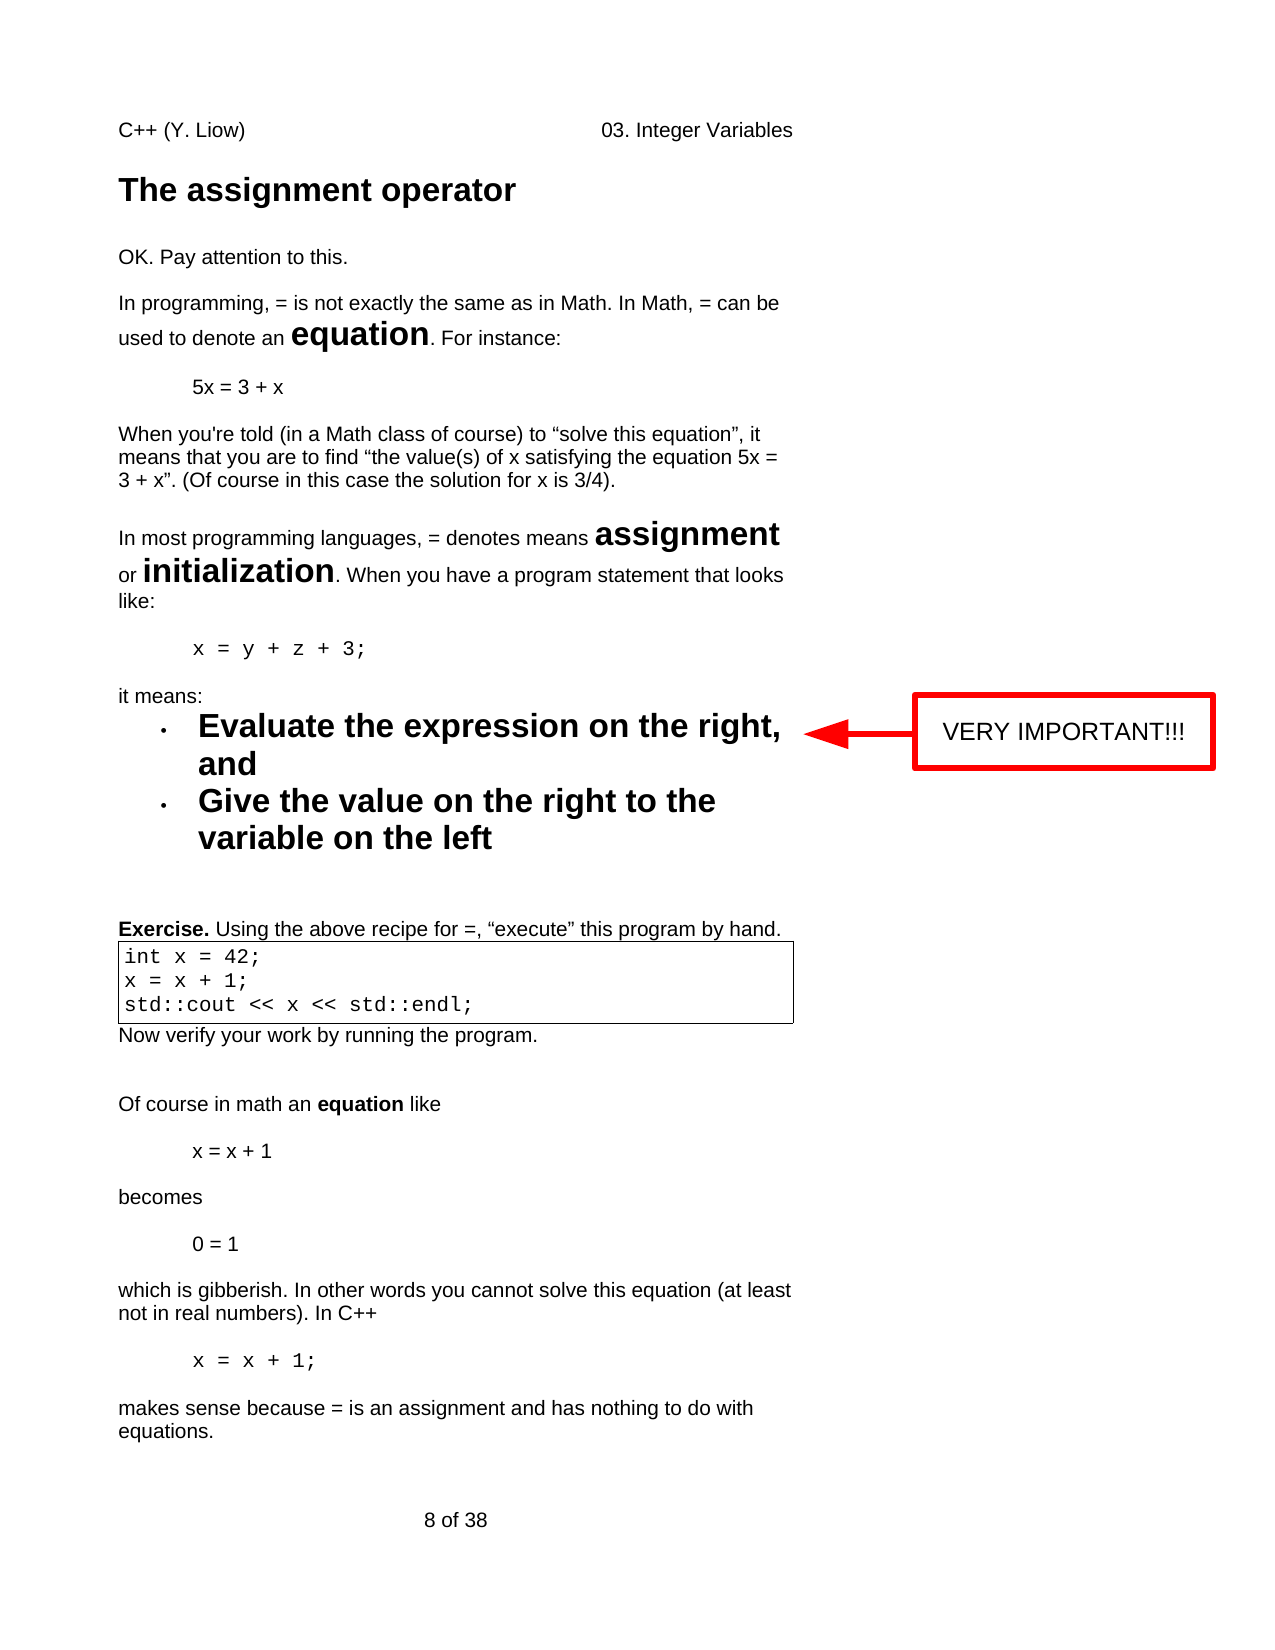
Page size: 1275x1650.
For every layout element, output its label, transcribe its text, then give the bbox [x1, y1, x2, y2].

text 5x = 3 + x [118, 376, 793, 399]
text x = x + 1 [118, 1139, 793, 1162]
text it means: [118, 684, 793, 708]
text becomes [118, 1186, 793, 1209]
text OK. Pay attention to this. [118, 245, 793, 269]
text x = y + z + 3; [118, 636, 793, 661]
text Of course in math an equation like [118, 1093, 793, 1116]
text x = x + 1; [118, 1348, 793, 1373]
list Evaluate the expression on the right, and [192, 708, 793, 782]
text 0 = 1 [118, 1232, 793, 1255]
text Now verify your work by running the program. [118, 1024, 793, 1046]
table_header int x = 42; x = x + 1; std::cout << x << std::endl; [119, 942, 793, 1023]
list Give the value on the right to the variable on the left [192, 782, 793, 857]
text When you're told (in a Math class of course) to “solve this equation”, it means that you are to find “the value(s) of x satisfying the equation 5x = 3 + x”. (Of course in this case the solution for x is 3/4). [118, 422, 793, 492]
text which is gibberish. In other words you cannot solve this equation (at least not in real numbers). In C++ [118, 1279, 793, 1325]
text makes sense because = is an assignment and has nothing to do with equations. [118, 1397, 793, 1443]
text In most programming languages, = denotes means assignment or initialization. When you have a program statement that looks like: [118, 515, 793, 613]
text Exercise. Using the above recipe for =, “execute” this program by hand. [118, 917, 793, 941]
text The assignment operator [118, 171, 793, 208]
text In programming, = is not exactly the same as in Math. In Math, = can be used to denote an equation. For instance: [118, 292, 793, 352]
